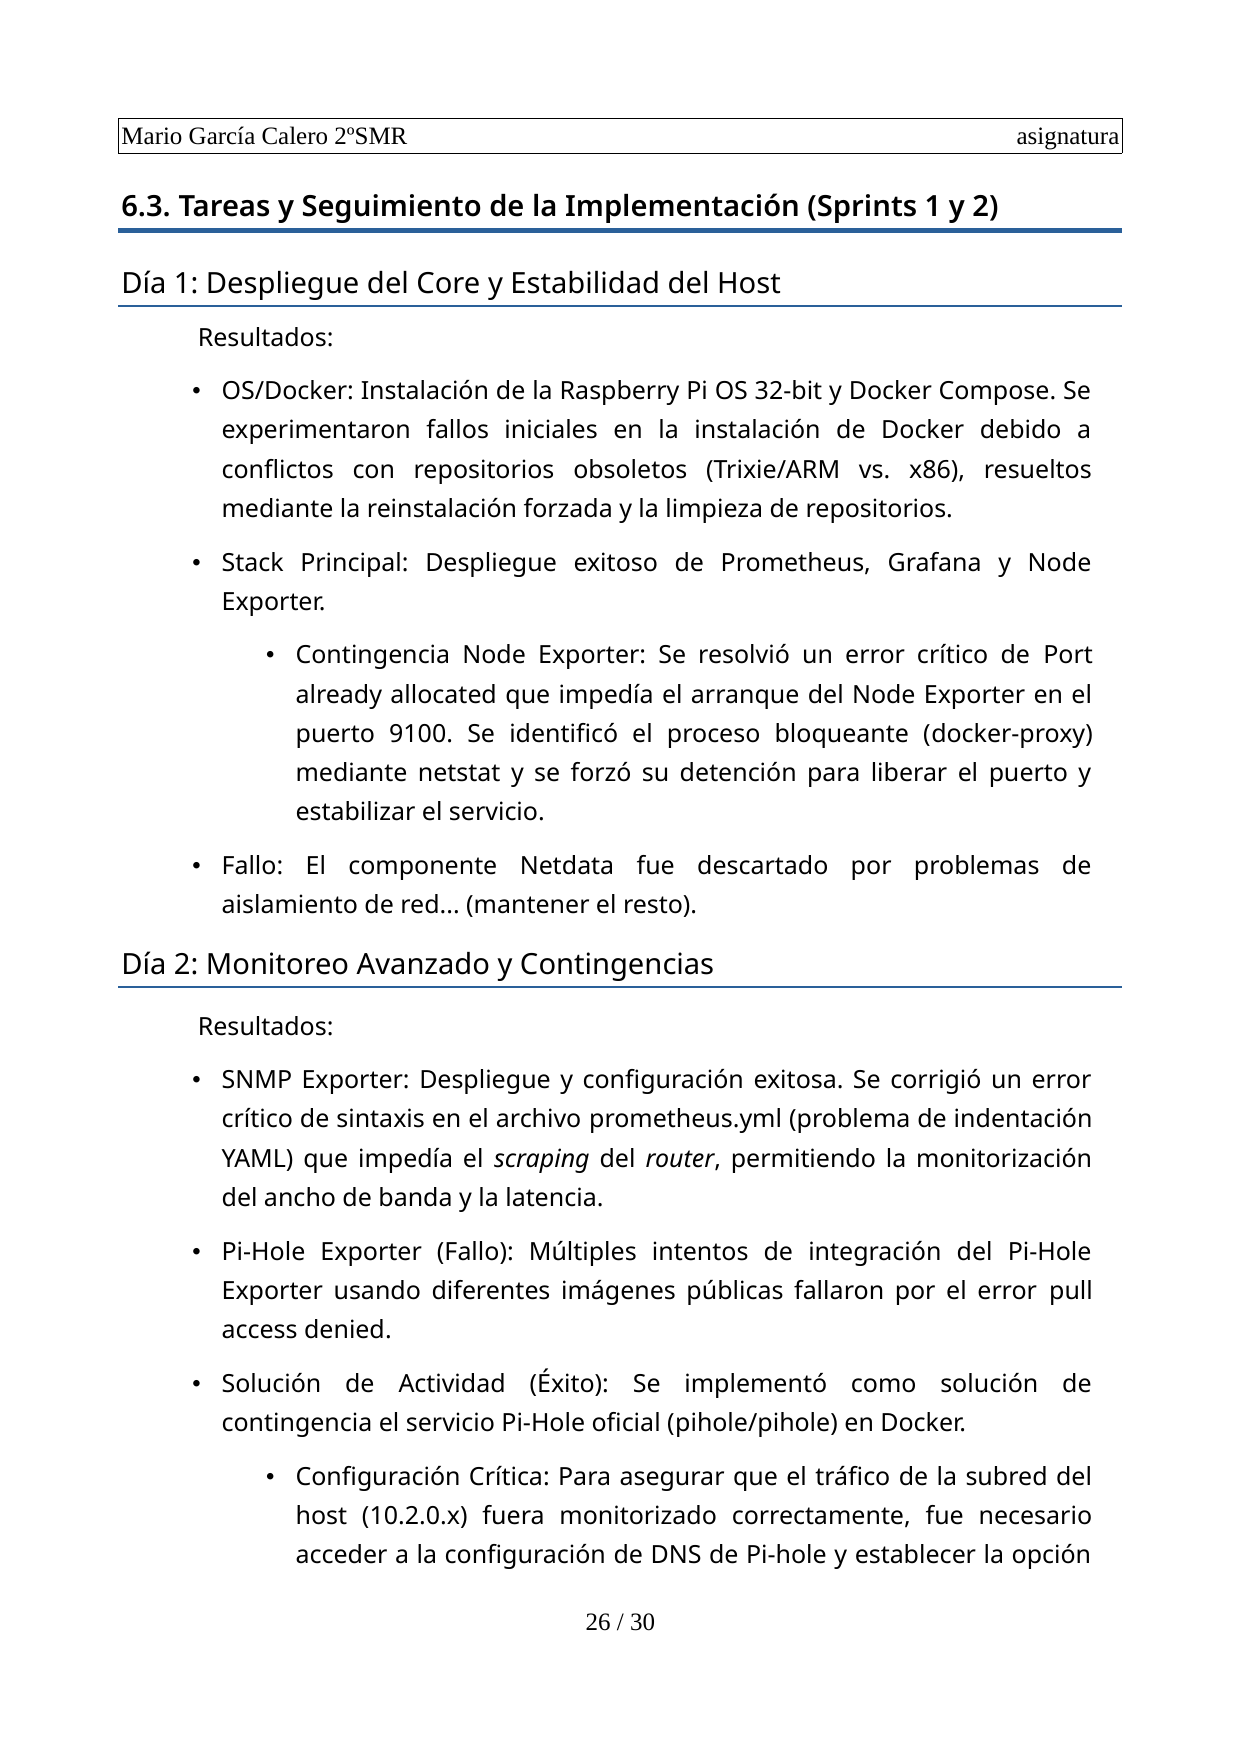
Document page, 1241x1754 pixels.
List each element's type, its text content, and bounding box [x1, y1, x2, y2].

list Stack Principal: Despliegue exitoso de Prometheus, Grafana y Node Exporter. [192, 544, 1093, 617]
list OS/Docker: Instalación de la Raspberry Pi OS 32-bit y Docker Compose. Se experimentaron fallos iniciales en la instalación de Docker debido a conflictos con repositorios obsoletos (Trixie/ARM vs. x86), resueltos mediante la reinstalación forzada y la limpieza de repositorios. [192, 373, 1093, 524]
list Contingencia Node Exporter: Se resolvió un error crítico de Port already allocated que impedía el arranque del Node Exporter en el puerto 9100. Se identificó el proceso bloqueante (docker-proxy) mediante netstat y se forzó su detención para liberar el puerto y estabilizar el servicio. [266, 637, 1093, 828]
subtitle Día 2: Monitoreo Avanzado y Contingencias [118, 941, 1122, 986]
list Configuración Crítica: Para asegurar que el tráfico de la subred del host (10.2.0.x) fuera monitorizado correctamente, fue necesario acceder a la configuración de DNS de Pi-hole y establecer la opción [266, 1458, 1093, 1571]
text Resultados: [148, 319, 1093, 353]
subtitle 6.3. Tareas y Seguimiento de la Implementación (Sprints 1 y 2) [118, 182, 1122, 228]
list Pi-Hole Exporter (Fallo): Múltiples intentos de integración del Pi-Hole Exporter usando diferentes imágenes públicas fallaron por el error pull access denied. [192, 1233, 1093, 1346]
text Resultados: [148, 1008, 1093, 1042]
list SNMP Exporter: Despliegue y configuración exitosa. Se corrigió un error crítico de sintaxis en el archivo prometheus.yml (problema de indentación YAML) que impedía el scraping del router, permitiendo la monitorización del ancho de banda y la latencia. [192, 1062, 1093, 1213]
list Fallo: El componente Netdata fue descartado por problemas de aislamiento de red... (mantener el resto). [192, 848, 1093, 921]
list Solución de Actividad (Éxito): Se implementó como solución de contingencia el servicio Pi-Hole oficial (pihole/pihole) en Docker. [192, 1365, 1093, 1438]
subtitle Día 1: Despliegue del Core y Estabilidad del Host [118, 260, 1122, 305]
